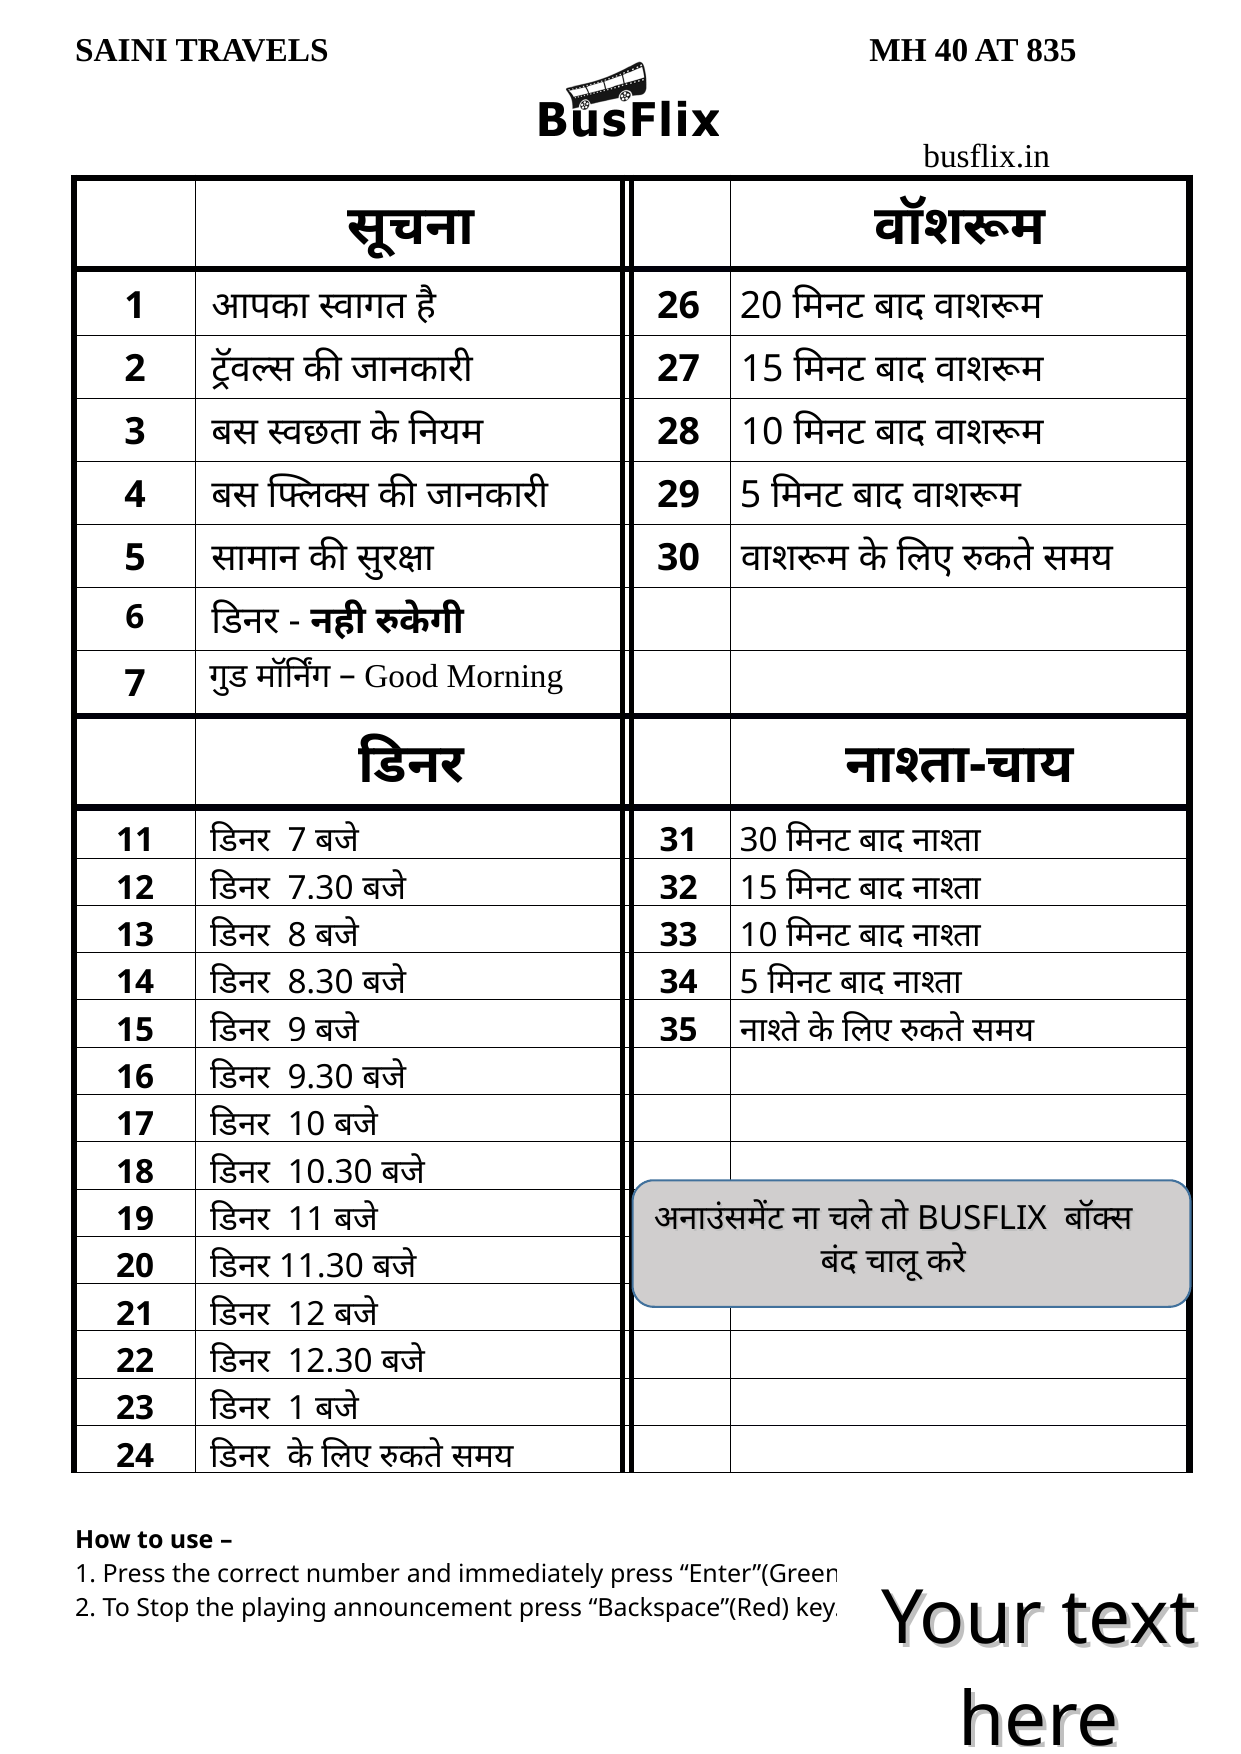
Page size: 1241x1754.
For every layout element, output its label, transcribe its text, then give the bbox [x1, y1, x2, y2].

table_cell [731, 588, 1186, 650]
table_cell 4 [77, 462, 195, 524]
table_cell 10 मिनट बाद वाशरूम [731, 399, 1186, 461]
table_cell बस स्वछता के नियम [196, 399, 620, 461]
table_cell 20 [77, 1237, 195, 1283]
table_cell डिनर 10.30 बजे [196, 1142, 620, 1188]
table_cell 5 [77, 525, 195, 587]
table_cell 27 [634, 336, 730, 398]
table_cell डिनर - नही रुकेगी [196, 588, 620, 650]
table_cell डिनर 8 बजे [196, 906, 620, 952]
table_header सूचना [196, 181, 620, 266]
table_cell डिनर 9 बजे [196, 1000, 620, 1047]
table_header [77, 181, 195, 266]
table_cell [634, 588, 730, 650]
table_cell 10 मिनट बाद नाश्ता [731, 906, 1186, 952]
table_cell 24 [77, 1426, 195, 1472]
table_cell 30 मिनट बाद नाश्ता [731, 811, 1186, 857]
table_cell 30 [634, 525, 730, 587]
table_cell 15 मिनट बाद वाशरूम [731, 336, 1186, 398]
table_cell 15 मिनट बाद नाश्ता [731, 859, 1186, 905]
table_cell [731, 1379, 1186, 1425]
table_cell [731, 1331, 1186, 1378]
table_cell गुड मॉर्निंग – Good Morning [196, 651, 620, 713]
table_header [634, 181, 730, 266]
table_cell 15 [77, 1000, 195, 1047]
text How to use – [75, 1522, 1165, 1556]
table_cell डिनर के लिए रुकते समय [196, 1426, 620, 1472]
table_cell डिनर 10 बजे [196, 1095, 620, 1141]
table_cell [731, 1095, 1186, 1141]
text 2. To Stop the playing announcement press “Backspace”(Red) key. [75, 1590, 837, 1624]
table_cell [731, 1048, 1186, 1094]
table_cell 17 [77, 1095, 195, 1141]
table_cell डिनर 1 बजे [196, 1379, 620, 1425]
table_cell [731, 1426, 1186, 1472]
table_cell डिनर 11 बजे [196, 1190, 620, 1236]
table_cell वाशरूम के लिए रुकते समय [731, 525, 1186, 587]
table_cell [634, 1048, 730, 1094]
table_cell नाश्ता-चाय [731, 719, 1186, 804]
table_cell [634, 1142, 730, 1188]
table_cell डिनर 12.30 बजे [196, 1331, 620, 1378]
table_cell [731, 651, 1186, 713]
table_cell [731, 1302, 1186, 1330]
table_cell नाश्ते के लिए रुकते समय [731, 1000, 1186, 1047]
table_cell 18 [77, 1142, 195, 1188]
table_cell डिनर 11.30 बजे [196, 1237, 620, 1283]
table_cell 31 [634, 811, 730, 857]
table_cell 20 मिनट बाद वाशरूम [731, 272, 1186, 335]
table_cell 2 [77, 336, 195, 398]
table_cell 19 [77, 1190, 195, 1236]
table_cell डिनर 9.30 बजे [196, 1048, 620, 1094]
table_cell 34 [634, 953, 730, 999]
table_cell 3 [77, 399, 195, 461]
table_cell 12 [77, 859, 195, 905]
table_cell 5 मिनट बाद नाश्ता [731, 953, 1186, 999]
table_cell [731, 1142, 1186, 1185]
text 1. Press the correct number and immediately press “Enter”(Green) key on the keypad. [75, 1556, 837, 1590]
table_cell 11 [77, 811, 195, 857]
table_cell सामान की सुरक्षा [196, 525, 620, 587]
table_cell डिनर 12 बजे [196, 1284, 620, 1330]
table_cell [634, 719, 730, 804]
table_cell [634, 1095, 730, 1141]
table_cell 26 [634, 272, 730, 335]
table_cell [634, 1331, 730, 1378]
table_cell 35 [634, 1000, 730, 1047]
table_cell 14 [77, 953, 195, 999]
table_cell 5 मिनट बाद वाशरूम [731, 462, 1186, 524]
table_cell 7 [77, 651, 195, 713]
table_cell 22 [77, 1331, 195, 1378]
table_cell 16 [77, 1048, 195, 1094]
table_cell 1 [77, 272, 195, 335]
table_cell 6 [77, 588, 195, 650]
table_cell डिनर 8.30 बजे [196, 953, 620, 999]
table_cell [634, 1426, 730, 1472]
table_cell 23 [77, 1379, 195, 1425]
table_cell [634, 1379, 730, 1425]
table_cell डिनर 7.30 बजे [196, 859, 620, 905]
table_cell [837, 1556, 1240, 1754]
table_cell डिनर 7 बजे [196, 811, 620, 857]
table_cell डिनर [196, 719, 620, 804]
table_cell [77, 719, 195, 804]
table_cell 32 [634, 859, 730, 905]
table_cell 29 [634, 462, 730, 524]
table_cell [634, 651, 730, 713]
table_cell 13 [77, 906, 195, 952]
table_header वॉशरूम [731, 181, 1186, 266]
table_cell 28 [634, 399, 730, 461]
table_cell बस फ्लिक्स की जानकारी [196, 462, 620, 524]
table_cell 21 [77, 1284, 195, 1330]
table_cell [634, 1298, 730, 1330]
table_cell आपका स्वागत है [196, 272, 620, 335]
table_cell 33 [634, 906, 730, 952]
table_cell ट्रॅवल्स की जानकारी [196, 336, 620, 398]
